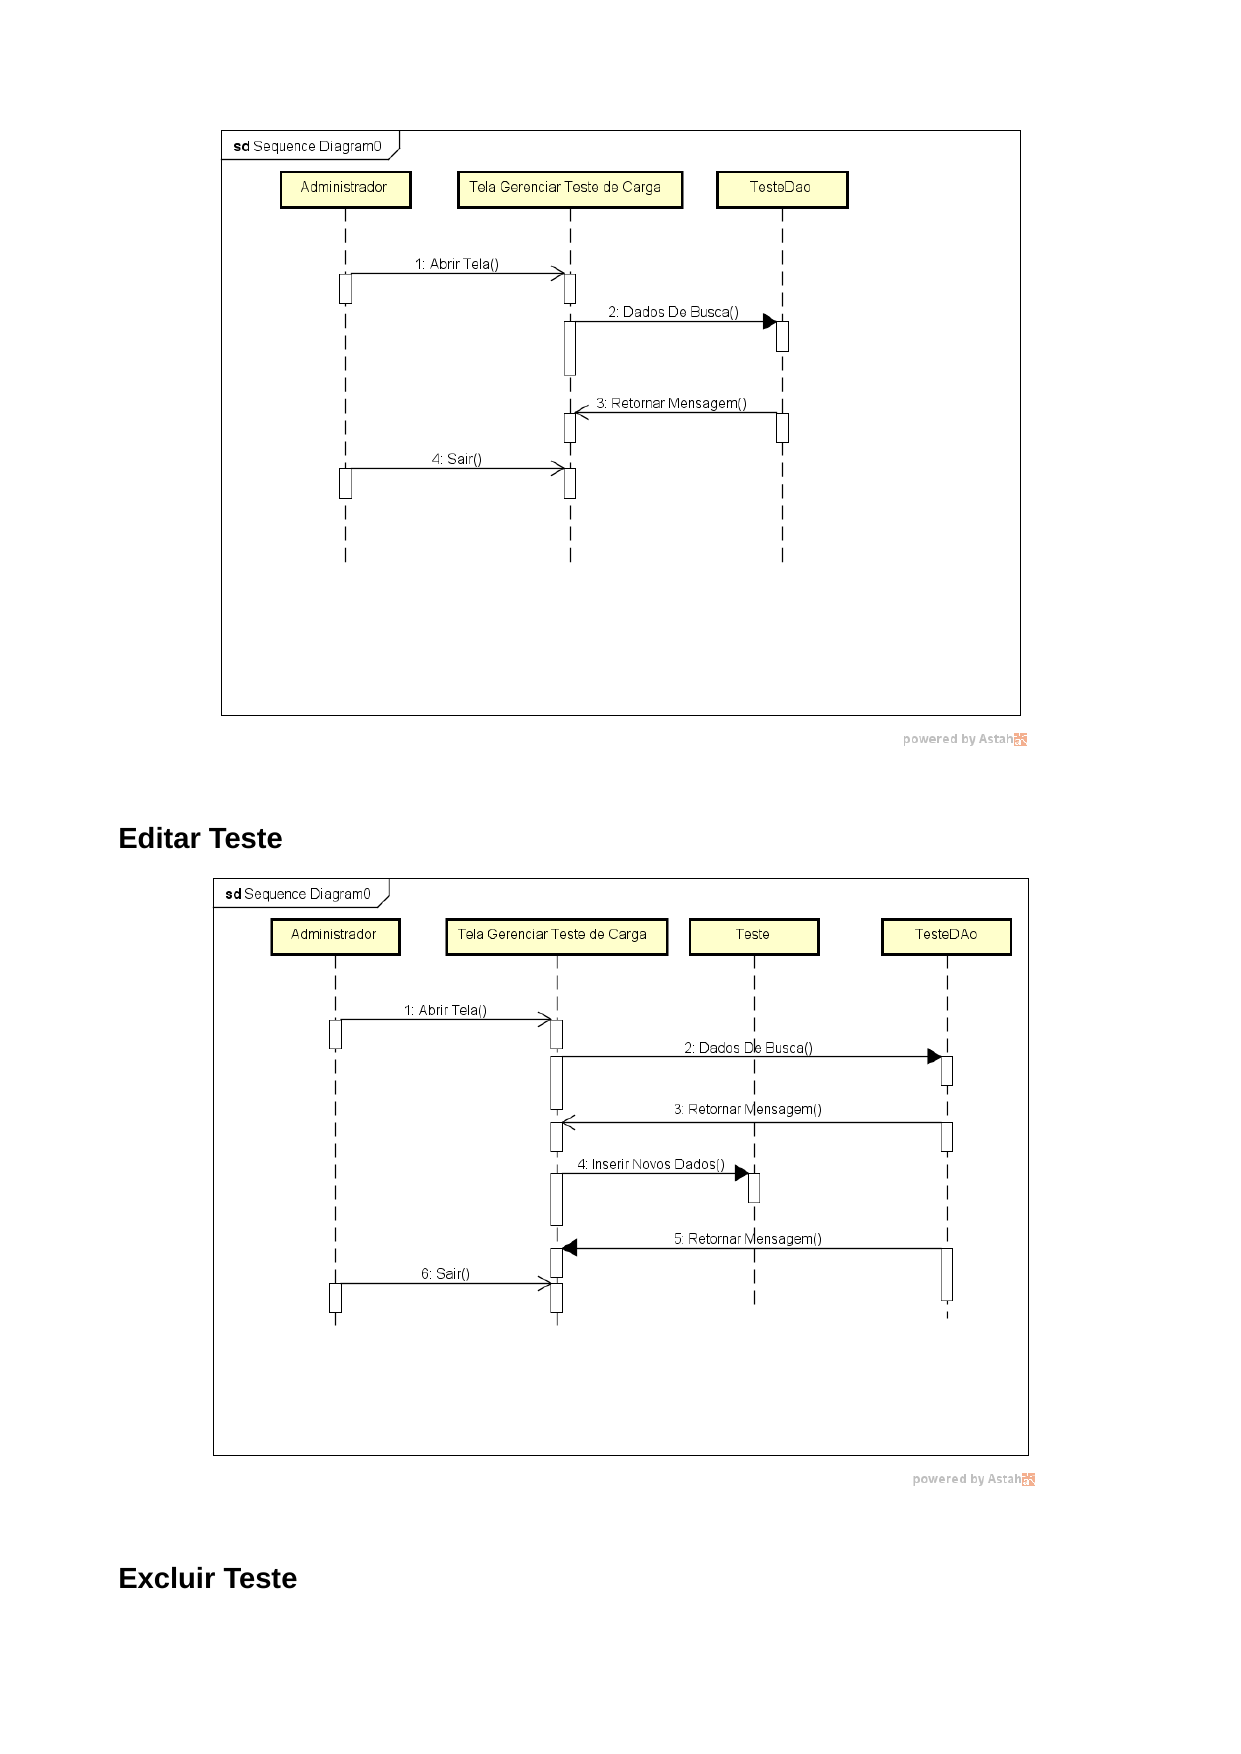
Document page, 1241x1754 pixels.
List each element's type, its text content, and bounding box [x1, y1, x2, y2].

picture [209, 118, 1031, 750]
subtitle Excluir Teste [118, 1561, 1122, 1594]
picture [201, 866, 1039, 1490]
subtitle Editar Teste [118, 821, 1122, 854]
